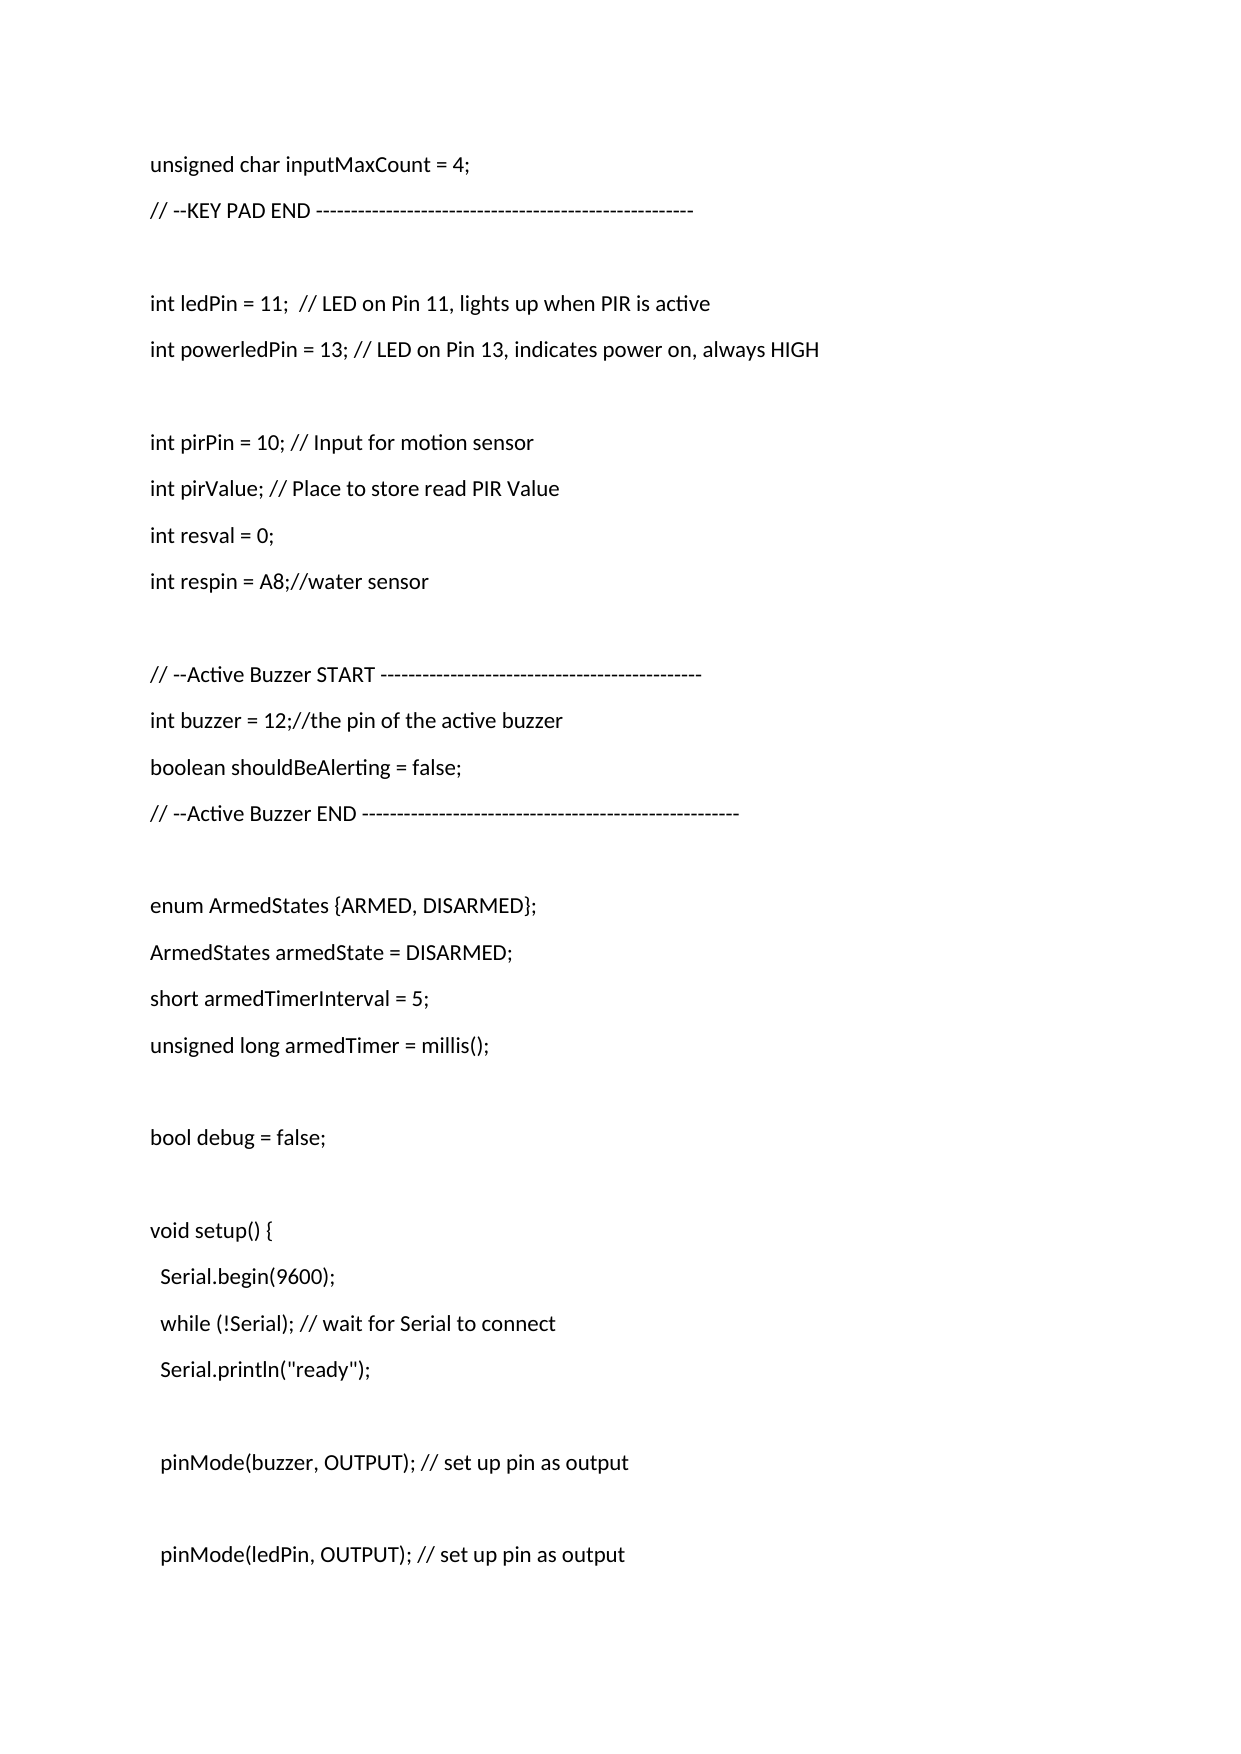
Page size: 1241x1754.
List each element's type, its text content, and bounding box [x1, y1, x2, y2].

text int ledPin = 11; // LED on Pin 11, lights up when PIR is active [150, 289, 1090, 317]
text // --KEY PAD END ------------------------------------------------------ [150, 196, 1090, 224]
text int pirPin = 10; // Input for motion sensor [150, 428, 1090, 456]
text int buzzer = 12;//the pin of the active buzzer [150, 706, 1090, 734]
text Serial.println("ready"); [150, 1355, 1090, 1383]
text while (!Serial); // wait for Serial to connect [150, 1309, 1090, 1337]
text pinMode(buzzer, OUTPUT); // set up pin as output [150, 1448, 1090, 1476]
text unsigned char inputMaxCount = 4; [150, 150, 1090, 178]
text ArmedStates armedState = DISARMED; [150, 938, 1090, 966]
text void setup() { [150, 1216, 1090, 1244]
text Serial.begin(9600); [150, 1262, 1090, 1291]
text enum ArmedStates {ARMED, DISARMED}; [150, 892, 1090, 920]
text int pirValue; // Place to store read PIR Value [150, 474, 1090, 502]
text bool debug = false; [150, 1123, 1090, 1151]
text int powerledPin = 13; // LED on Pin 13, indicates power on, always HIGH [150, 335, 1090, 363]
text boolean shouldBeAlerting = false; [150, 753, 1090, 781]
text int resval = 0; [150, 521, 1090, 549]
text // --Active Buzzer END ------------------------------------------------------ [150, 799, 1090, 827]
text short armedTimerInterval = 5; [150, 984, 1090, 1012]
text // --Active Buzzer START ---------------------------------------------- [150, 660, 1090, 688]
text pinMode(ledPin, OUTPUT); // set up pin as output [150, 1541, 1090, 1569]
text unsigned long armedTimer = millis(); [150, 1031, 1090, 1059]
text int respin = A8;//water sensor [150, 567, 1090, 595]
